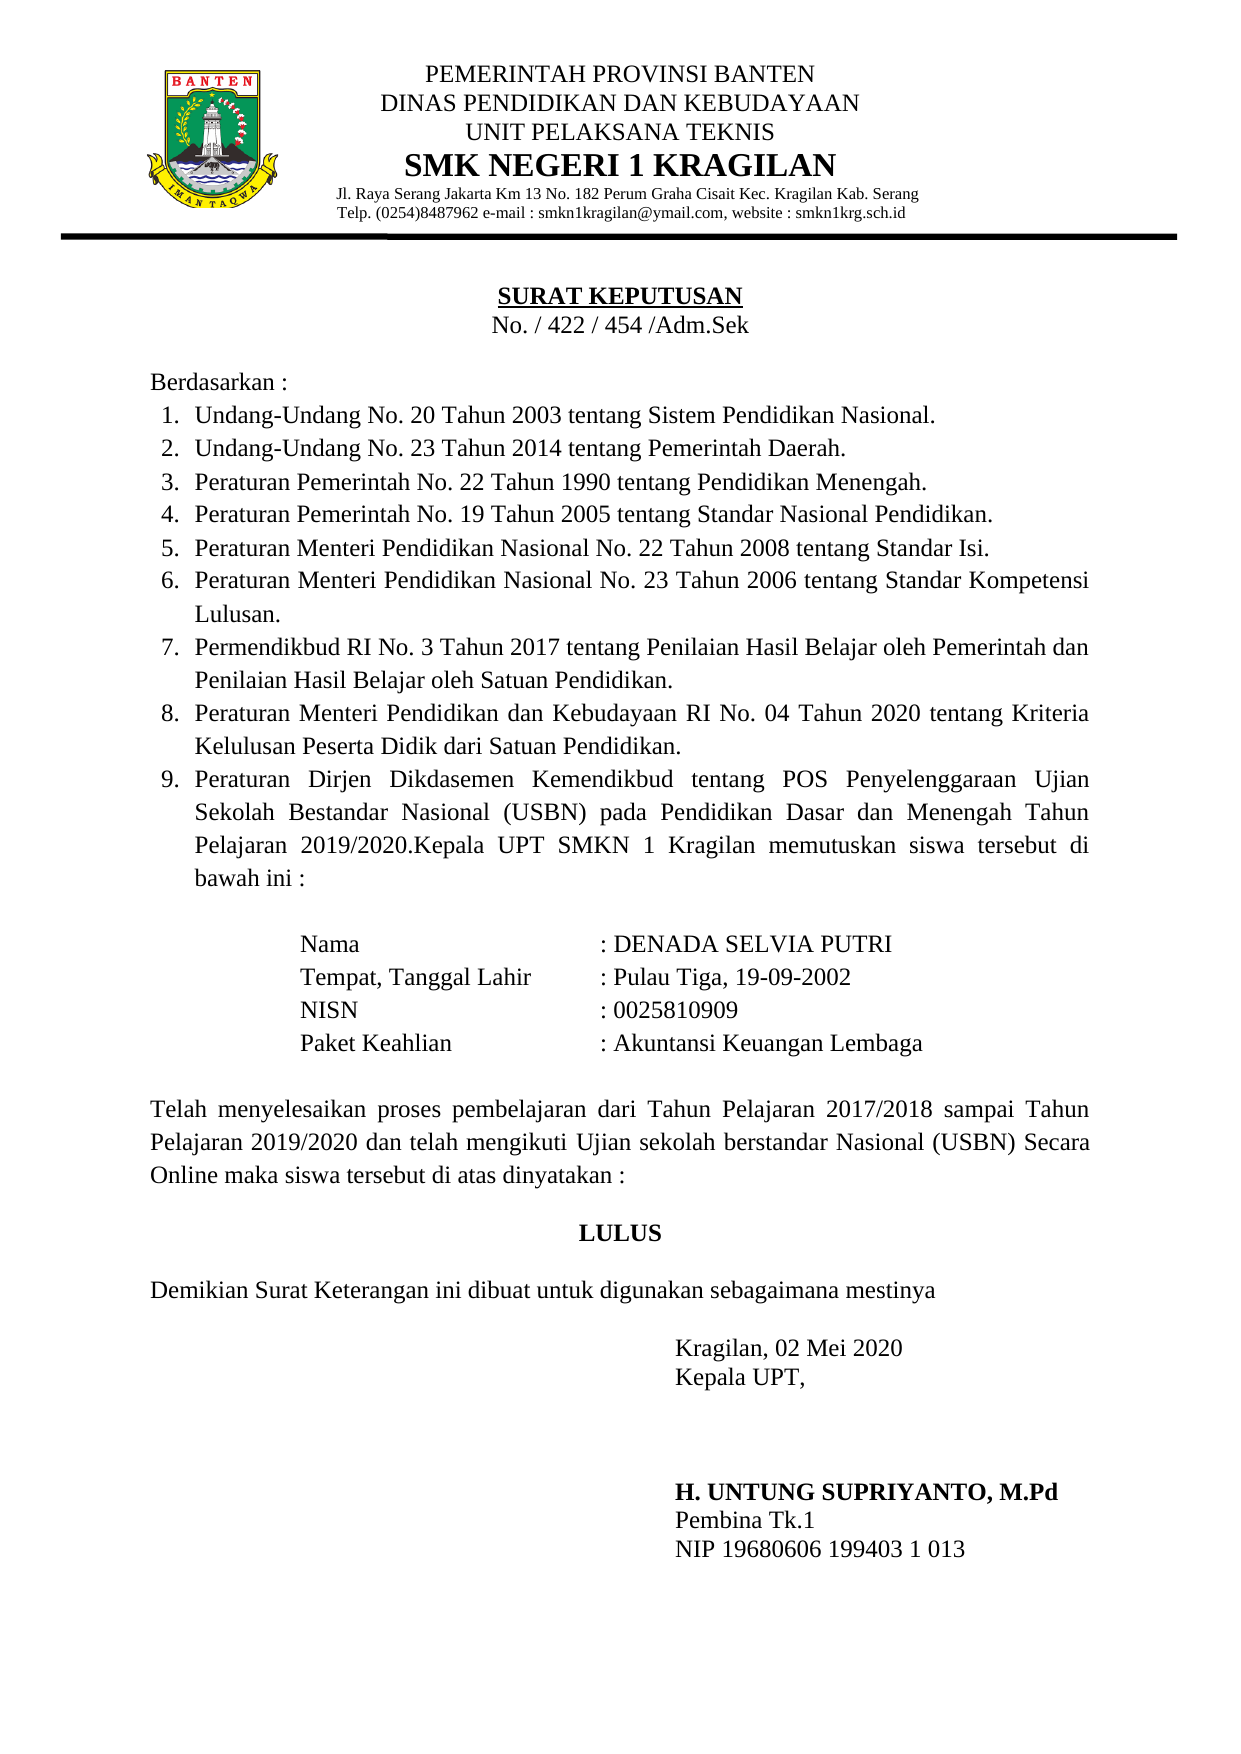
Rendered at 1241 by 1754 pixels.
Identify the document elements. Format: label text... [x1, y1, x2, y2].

text Telah menyelesaikan proses pembelajaran dari Tahun Pelajaran 2017/2018 sampai Tahun Pelajaran 2019/2020 dan telah mengikuti Ujian sekolah berstandar Nasional (USBN) Secara Online maka siswa tersebut di atas dinyatakan : [150, 1094, 1090, 1189]
list Peraturan Menteri Pendidikan Nasional No. 23 Tahun 2006 tentang Standar Kompetensi Lulusan. [179, 566, 1090, 627]
text Kragilan, 02 Mei 2020 [150, 1333, 1090, 1362]
list Undang-Undang No. 20 Tahun 2003 tentang Sistem Pendidikan Nasional. [179, 401, 1090, 429]
text Tempat, Tanggal Lahir : Pulau Tiga, 19-09-2002 [150, 962, 1090, 991]
text Pembina Tk.1 [150, 1506, 1090, 1534]
text LULUS [150, 1218, 1090, 1247]
text No. / 422 / 454 /Adm.Sek [150, 310, 1090, 339]
text NIP 19680606 199403 1 013 [150, 1534, 1090, 1563]
list Peraturan Pemerintah No. 22 Tahun 1990 tentang Pendidikan Menengah. [179, 467, 1090, 495]
list Peraturan Menteri Pendidikan dan Kebudayaan RI No. 04 Tahun 2020 tentang Kriteria Kelulusan Peserta Didik dari Satuan Pendidikan. [179, 698, 1090, 759]
text SURAT KEPUTUSAN [150, 281, 1090, 310]
list Peraturan Pemerintah No. 19 Tahun 2005 tentang Standar Nasional Pendidikan. [179, 499, 1090, 528]
text Demikian Surat Keterangan ini dibuat untuk digunakan sebagaimana mestinya [150, 1276, 1090, 1304]
text H. UNTUNG SUPRIYANTO, M.Pd [150, 1477, 1090, 1506]
text NISN : 0025810909 [150, 995, 1090, 1024]
text Kepala UPT, [150, 1362, 1090, 1391]
list Permendikbud RI No. 3 Tahun 2017 tentang Penilaian Hasil Belajar oleh Pemerintah dan Penilaian Hasil Belajar oleh Satuan Pendidikan. [179, 632, 1090, 693]
text Nama : DENADA SELVIA PUTRI [150, 929, 1090, 958]
text Paket Keahlian : Akuntansi Keuangan Lembaga [150, 1028, 1090, 1057]
picture [146, 70, 279, 208]
list Peraturan Dirjen Dikdasemen Kemendikbud tentang POS Penyelenggaraan Ujian Sekolah Bestandar Nasional (USBN) pada Pendidikan Dasar dan Menengah Tahun Pelajaran 2019/2020.Kepala UPT SMKN 1 Kragilan memutuskan siswa tersebut di bawah ini : [179, 764, 1090, 892]
list Undang-Undang No. 23 Tahun 2014 tentang Pemerintah Daerah. [179, 433, 1090, 462]
list Peraturan Menteri Pendidikan Nasional No. 22 Tahun 2008 tentang Standar Isi. [179, 533, 1090, 561]
text Berdasarkan : [150, 367, 1090, 396]
